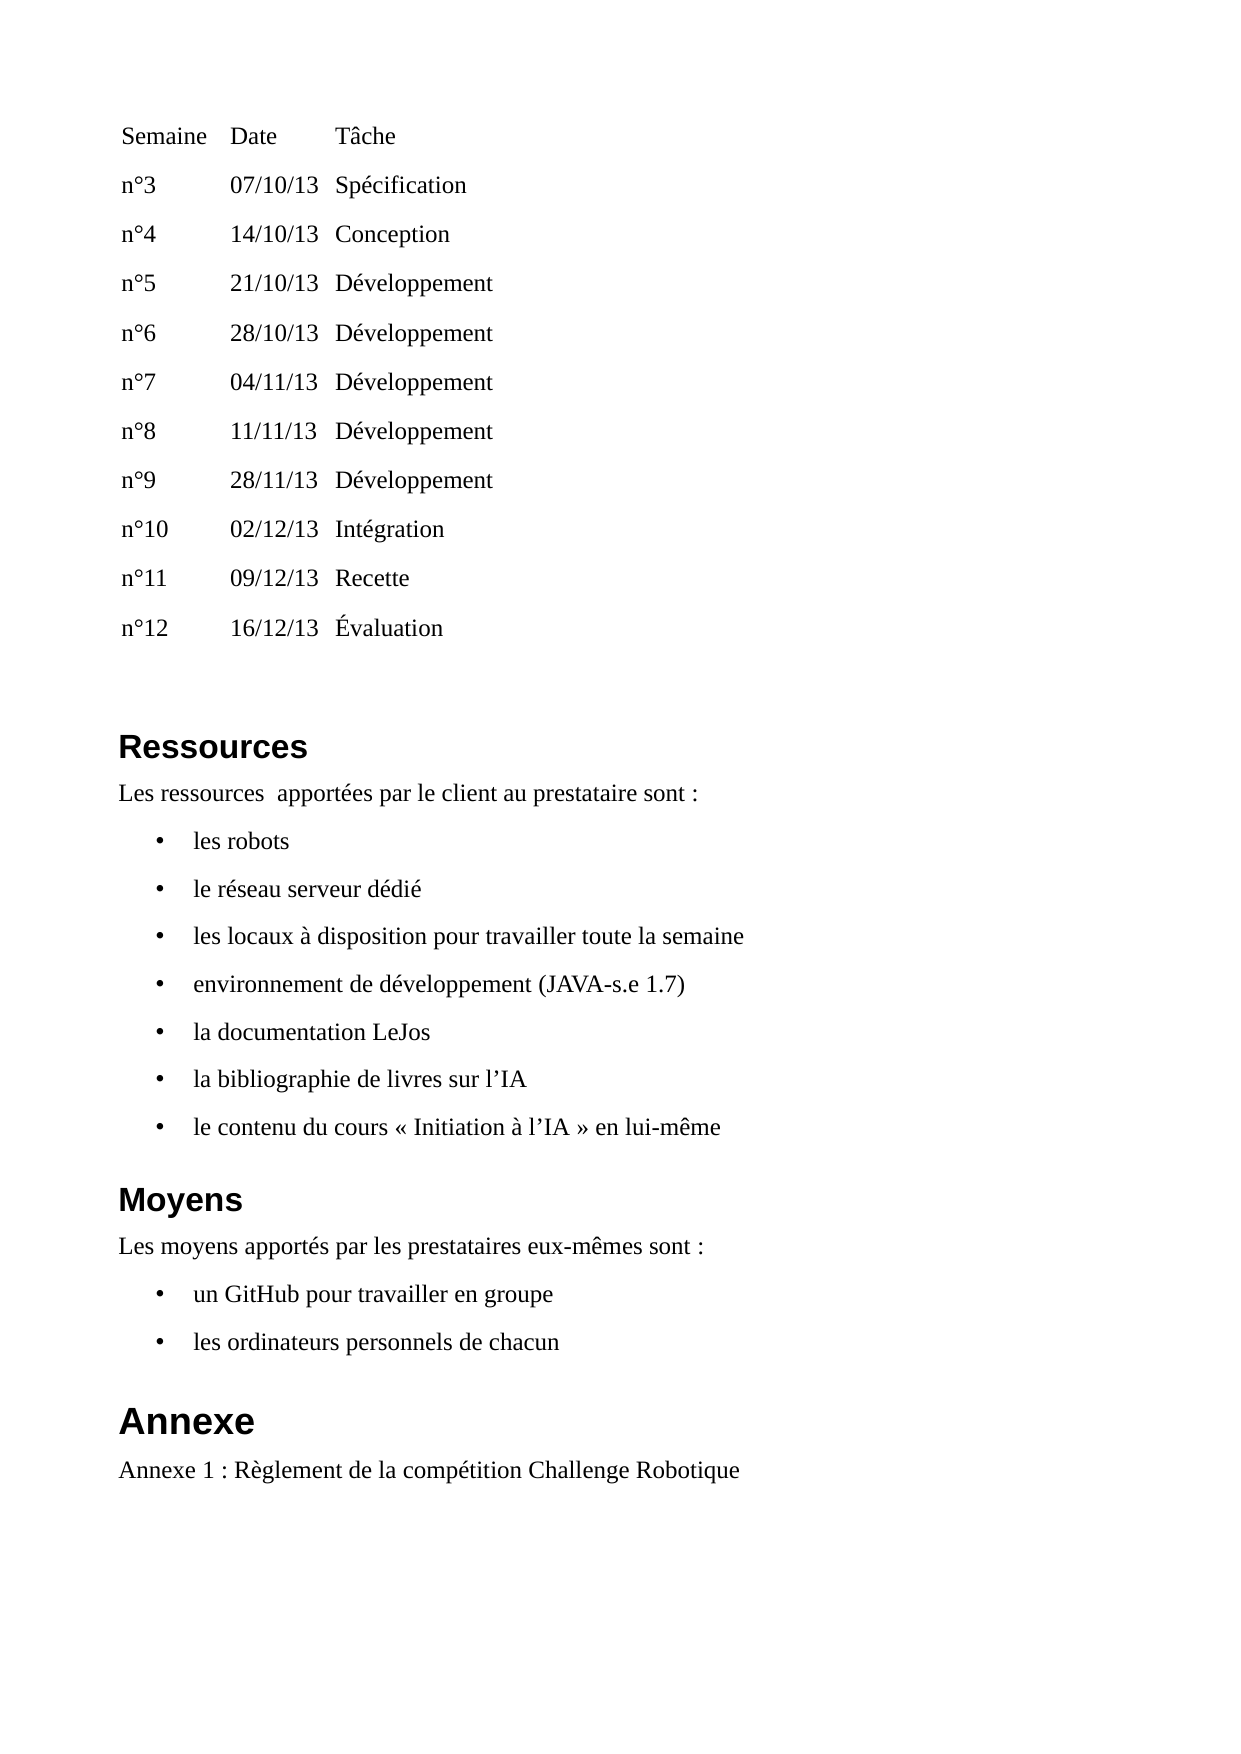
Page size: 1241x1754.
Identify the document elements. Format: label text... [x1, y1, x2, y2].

table_header Semaine [118, 118, 227, 167]
subtitle Moyens [118, 1180, 1122, 1219]
table_cell n°9 [118, 462, 227, 511]
table_cell 02/12/13 [227, 511, 332, 561]
table_cell 04/11/13 [227, 364, 332, 413]
table_cell Conception [332, 216, 983, 266]
table_cell n°4 [118, 216, 227, 266]
list les ordinateurs personnels de chacun [156, 1327, 1122, 1355]
table_cell n°6 [118, 315, 227, 364]
table_cell Spécification [332, 167, 983, 216]
table_cell 28/10/13 [227, 315, 332, 364]
table_cell n°5 [118, 266, 227, 315]
list le réseau serveur dédié [156, 874, 1122, 902]
text Les ressources apportées par le client au prestataire sont : [118, 778, 1122, 807]
list la documentation LeJos [156, 1017, 1122, 1045]
text Les moyens apportés par les prestataires eux-mêmes sont : [118, 1231, 1122, 1260]
table_cell n°8 [118, 413, 227, 462]
table_cell 07/10/13 [227, 167, 332, 216]
table_cell Intégration [332, 511, 983, 561]
table_cell Évaluation [332, 610, 983, 659]
list la bibliographie de livres sur l’IA [156, 1064, 1122, 1093]
list les robots [156, 826, 1122, 855]
table_cell n°12 [118, 610, 227, 659]
table_cell 11/11/13 [227, 413, 332, 462]
subtitle Annexe [118, 1399, 1122, 1443]
table_cell Développement [332, 315, 983, 364]
list les locaux à disposition pour travailler toute la semaine [156, 921, 1122, 950]
table_cell 28/11/13 [227, 462, 332, 511]
table_cell Développement [332, 266, 983, 315]
table_cell n°7 [118, 364, 227, 413]
table_cell Recette [332, 561, 983, 610]
table_cell Développement [332, 462, 983, 511]
table_cell 21/10/13 [227, 266, 332, 315]
table_cell 16/12/13 [227, 610, 332, 659]
table_cell Développement [332, 413, 983, 462]
table_header Tâche [332, 118, 983, 167]
subtitle Ressources [118, 727, 1122, 766]
text Annexe 1 : Règlement de la compétition Challenge Robotique [118, 1455, 1122, 1484]
list environnement de développement (JAVA-s.e 1.7) [156, 969, 1122, 998]
table_cell n°11 [118, 561, 227, 610]
table_cell 09/12/13 [227, 561, 332, 610]
table_cell 14/10/13 [227, 216, 332, 266]
list un GitHub pour travailler en groupe [156, 1279, 1122, 1308]
table_cell n°3 [118, 167, 227, 216]
list le contenu du cours « Initiation à l’IA » en lui-même [156, 1112, 1122, 1141]
table_cell Développement [332, 364, 983, 413]
table_cell n°10 [118, 511, 227, 561]
table_header Date [227, 118, 332, 167]
